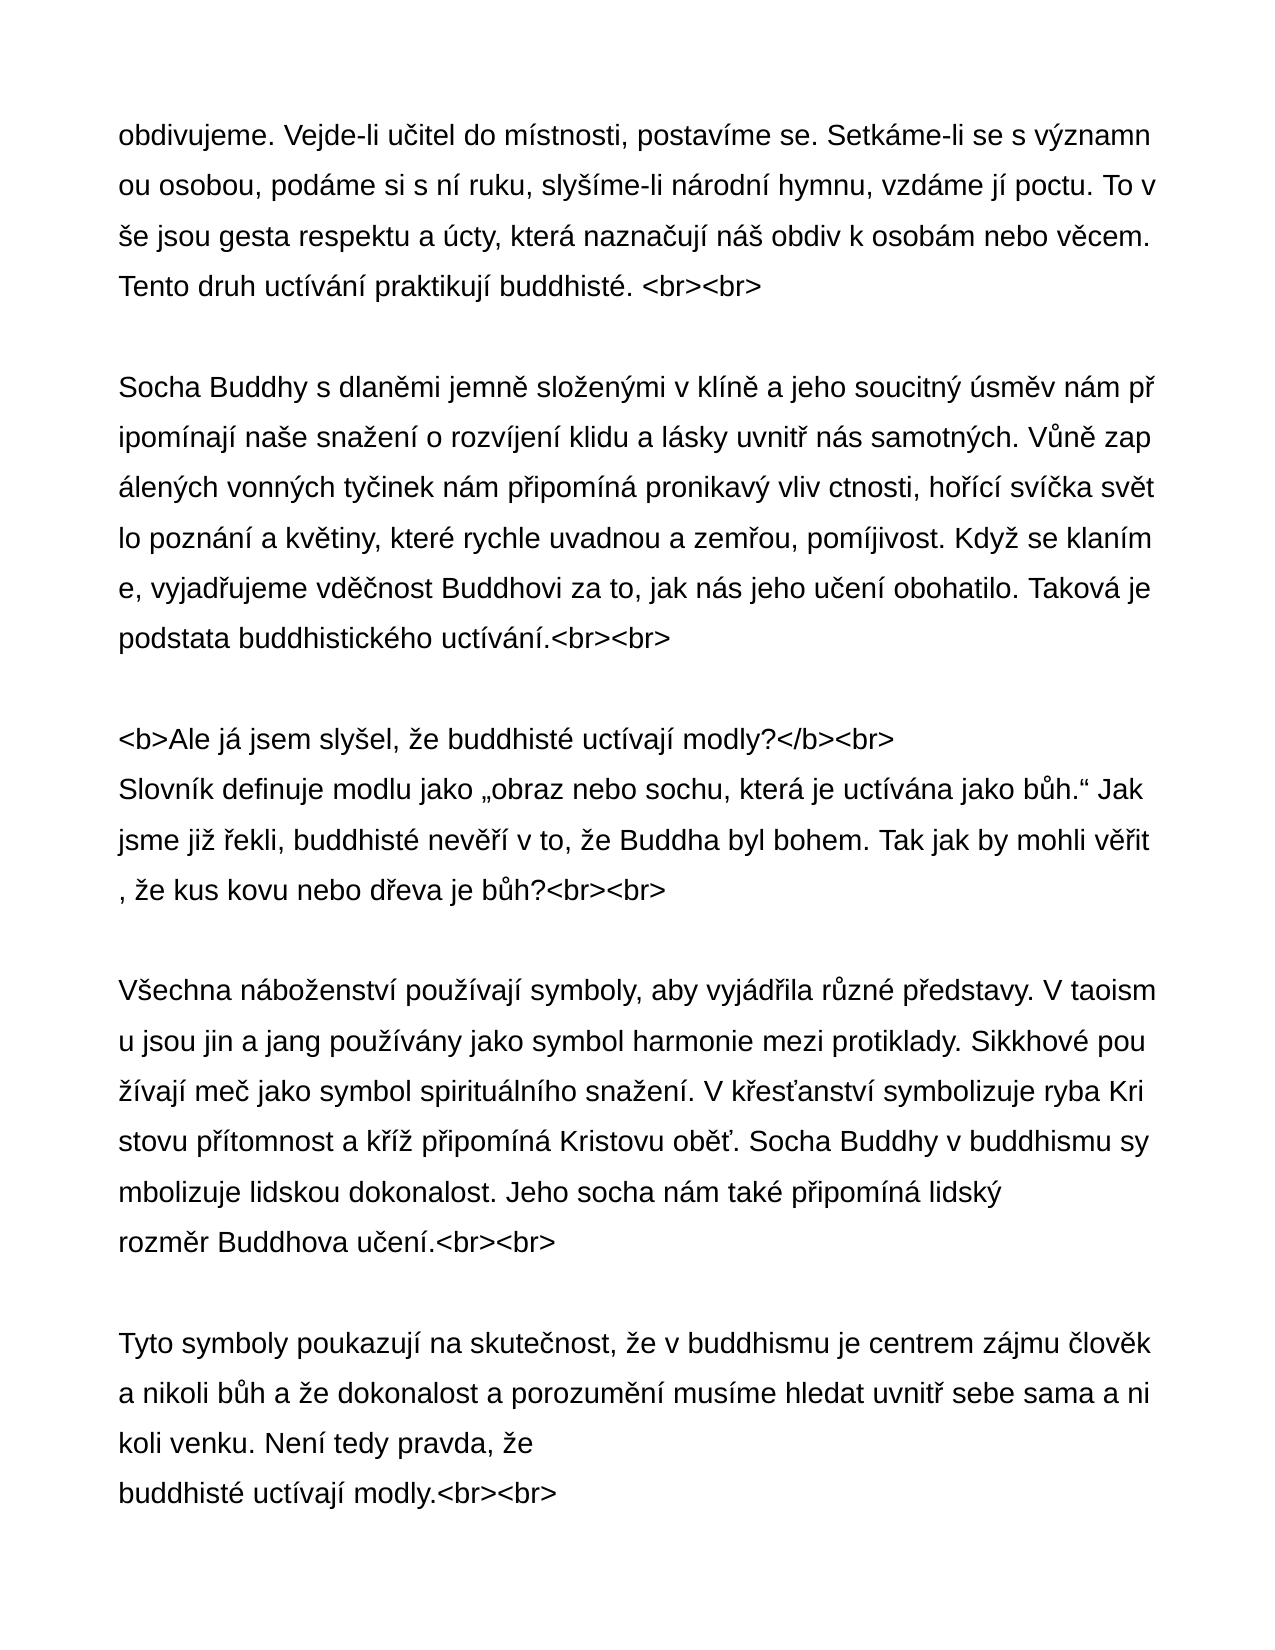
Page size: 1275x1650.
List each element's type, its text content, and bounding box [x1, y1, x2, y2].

text obdivujeme. Vejde-li učitel do místnosti, postavíme se. Setkáme-li se s významnou osobou, podáme si s ní ruku, slyšíme-li národní hymnu, vzdáme jí poctu. To vše jsou gesta respektu a úcty, která naznačují náš obdiv k osobám nebo věcem. Tento druh uctívání praktikují buddhisté. <br><br> [118, 118, 1157, 303]
text Socha Buddhy s dlaněmi jemně složenými v klíně a jeho soucitný úsměv nám připomínají naše snažení o rozvíjení klidu a lásky uvnitř nás samotných. Vůně zapálených vonných tyčinek nám připomíná pronikavý vliv ctnosti, hořící svíčka světlo poznání a květiny, které rychle uvadnou a zemřou, pomíjivost. Když se klaníme, vyjadřujeme vděčnost Buddhovi za to, jak nás jeho učení obohatilo. Taková je podstata buddhistického uctívání.<br><br> [118, 370, 1157, 655]
text <b>Ale já jsem slyšel, že buddhisté uctívají modly?</b><br> [118, 722, 1157, 755]
text Tyto symboly poukazují na skutečnost, že v buddhismu je centrem zájmu člověk a nikoli bůh a že dokonalost a porozumění musíme hledat uvnitř sebe sama a nikoli venku. Není tedy pravda, že [118, 1326, 1157, 1460]
text Slovník definuje modlu jako „obraz nebo sochu, která je uctívána jako bůh.“ Jak jsme již řekli, buddhisté nevěří v to, že Buddha byl bohem. Tak jak by mohli věřit, že kus kovu nebo dřeva je bůh?<br><br> [118, 772, 1157, 906]
text Všechna náboženství používají symboly, aby vyjádřila různé představy. V taoismu jsou jin a jang používány jako symbol harmonie mezi protiklady. Sikkhové používají meč jako symbol spirituálního snažení. V křesťanství symbolizuje ryba Kristovu přítomnost a kříž připomíná Kristovu oběť. Socha Buddhy v buddhismu symbolizuje lidskou dokonalost. Jeho socha nám také připomíná lidský [118, 973, 1157, 1208]
text buddhisté uctívají modly.<br><br> [118, 1477, 1157, 1510]
text rozměr Buddhova učení.<br><br> [118, 1225, 1157, 1258]
